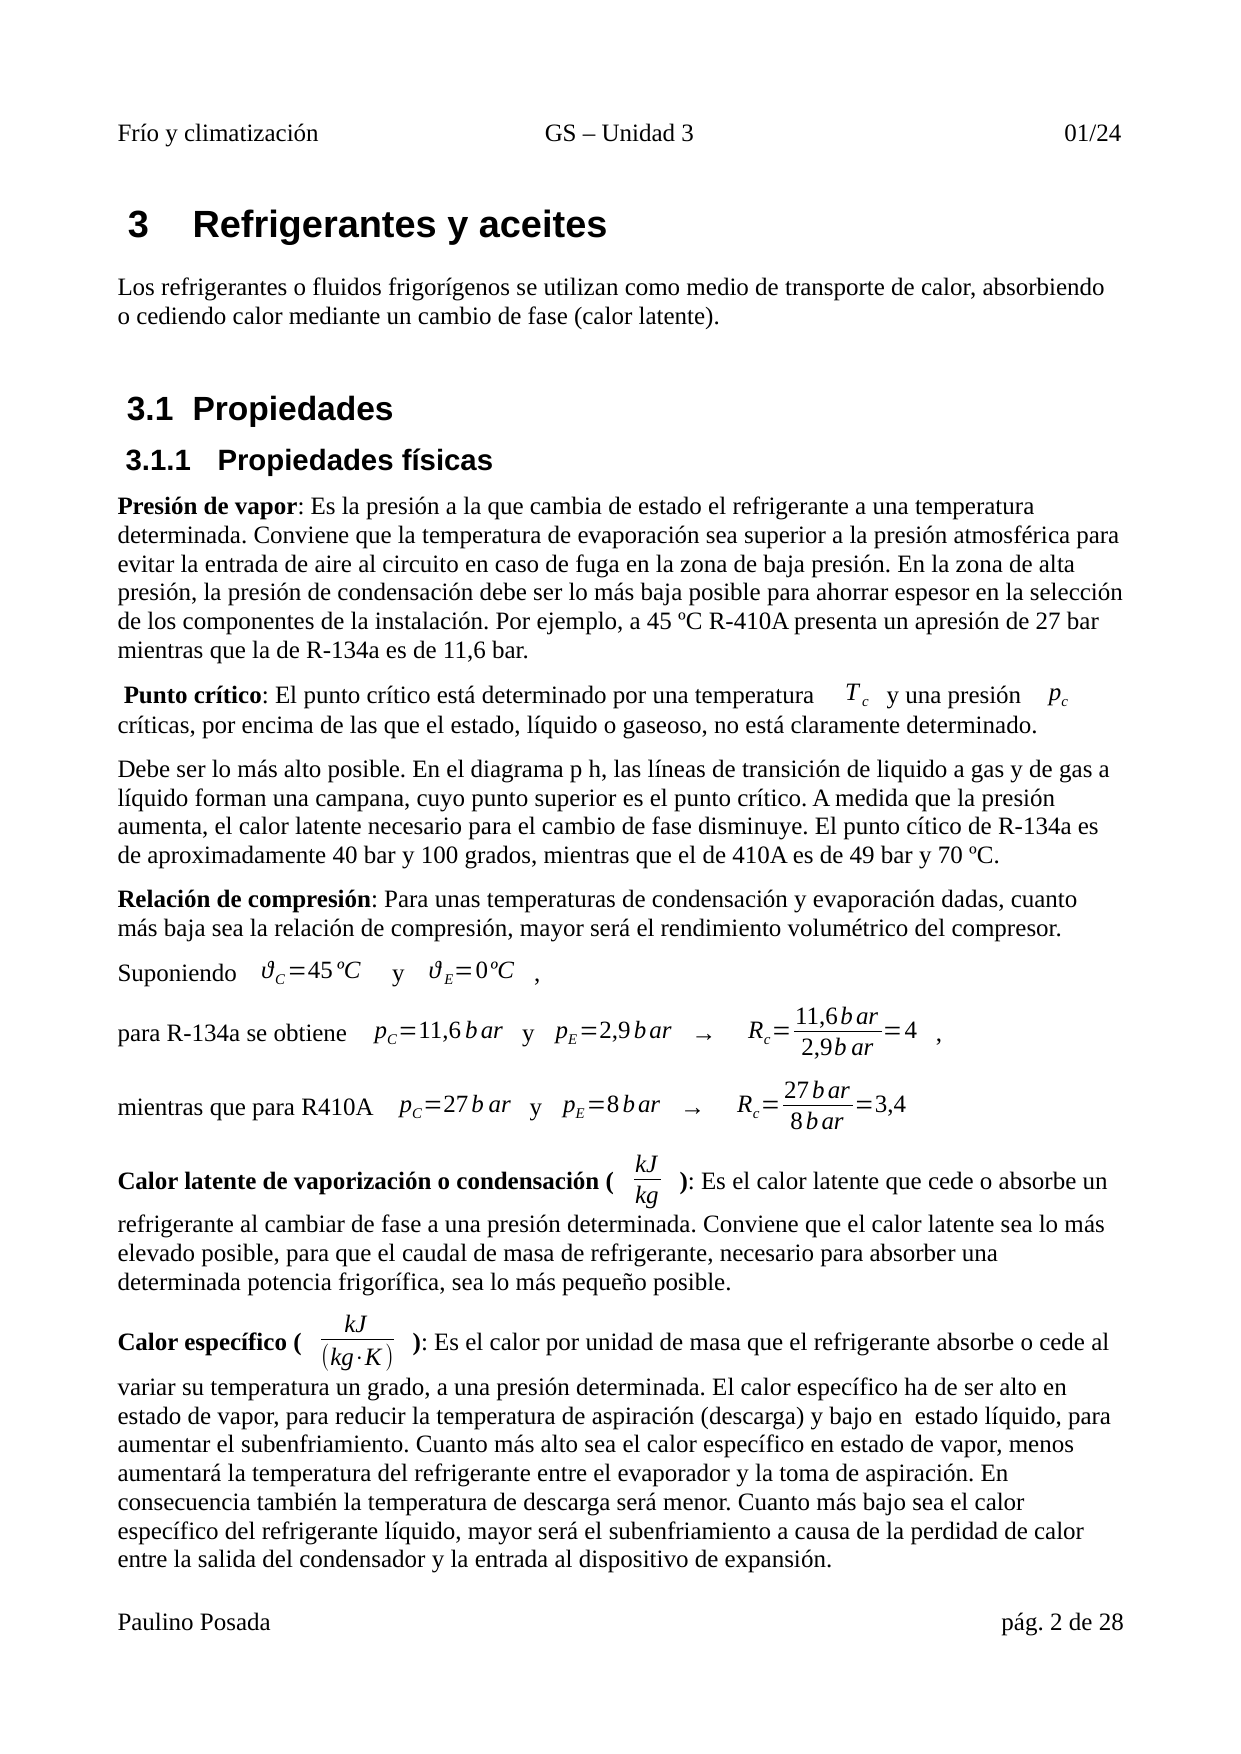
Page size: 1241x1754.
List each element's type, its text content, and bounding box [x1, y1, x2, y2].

text Relación de compresión: Para unas temperaturas de condensación y evaporación dadas, cuanto más baja sea la relación de compresión, mayor será el rendimiento volumétrico del compresor. [117, 884, 1123, 941]
text Debe ser lo más alto posible. En el diagrama p h, las líneas de transición de liquido a gas y de gas a líquido forman una campana, cuyo punto superior es el punto crítico. A medida que la presión aumenta, el calor latente necesario para el cambio de fase disminuye. El punto cítico de R-134a es de aproximadamente 40 bar y 100 grados, mientras que el de 410A es de 49 bar y 70 ºC. [117, 754, 1123, 869]
text para R-134a se obtiene y→ , [117, 1003, 1123, 1062]
subtitle Propiedades físicas [117, 442, 1123, 476]
text Suponiendo y , [117, 956, 1123, 988]
text Calor específico (): Es el calor por unidad de masa que el refrigerante absorbe o cede al variar su temperatura un grado, a una presión determinada. El calor específico ha de ser alto en estado de vapor, para reducir la temperatura de aspiración (descarga) y bajo en estado líquido, para aumentar el subenfriamiento. Cuanto más alto sea el calor específico en estado de vapor, menos aumentará la temperatura del refrigerante entre el evaporador y la toma de aspiración. En consecuencia también la temperatura de descarga será menor. Cuanto más bajo sea el calor específico del refrigerante líquido, mayor será el subenfriamiento a causa de la perdidad de calor entre la salida del condensador y la entrada al dispositivo de expansión. [117, 1311, 1123, 1573]
text Calor latente de vaporización o condensación (): Es el calor latente que cede o absorbe un refrigerante al cambiar de fase a una presión determinada. Conviene que el calor latente sea lo más elevado posible, para que el caudal de masa de refrigerante, necesario para absorber una determinada potencia frigorífica, sea lo más pequeño posible. [117, 1151, 1123, 1296]
subtitle Propiedades [117, 389, 1123, 427]
text Punto crítico: El punto crítico está determinado por una temperatura y una presión críticas, por encima de las que el estado, líquido o gaseoso, no está claramente determinado. [117, 679, 1123, 739]
subtitle Refrigerantes y aceites [117, 201, 1123, 245]
text Los refrigerantes o fluidos frigorígenos se utilizan como medio de transporte de calor, absorbiendo o cediendo calor mediante un cambio de fase (calor latente). [117, 272, 1123, 330]
text mientras que para R410A y→ [117, 1077, 1123, 1136]
text Presión de vapor: Es la presión a la que cambia de estado el refrigerante a una temperatura determinada. Conviene que la temperatura de evaporación sea superior a la presión atmosférica para evitar la entrada de aire al circuito en caso de fuga en la zona de baja presión. En la zona de alta presión, la presión de condensación debe ser lo más baja posible para ahorrar espesor en la selección de los componentes de la instalación. Por ejemplo, a 45 ºC R-410A presenta un apresión de 27 bar mientras que la de R-134a es de 11,6 bar. [117, 491, 1123, 664]
